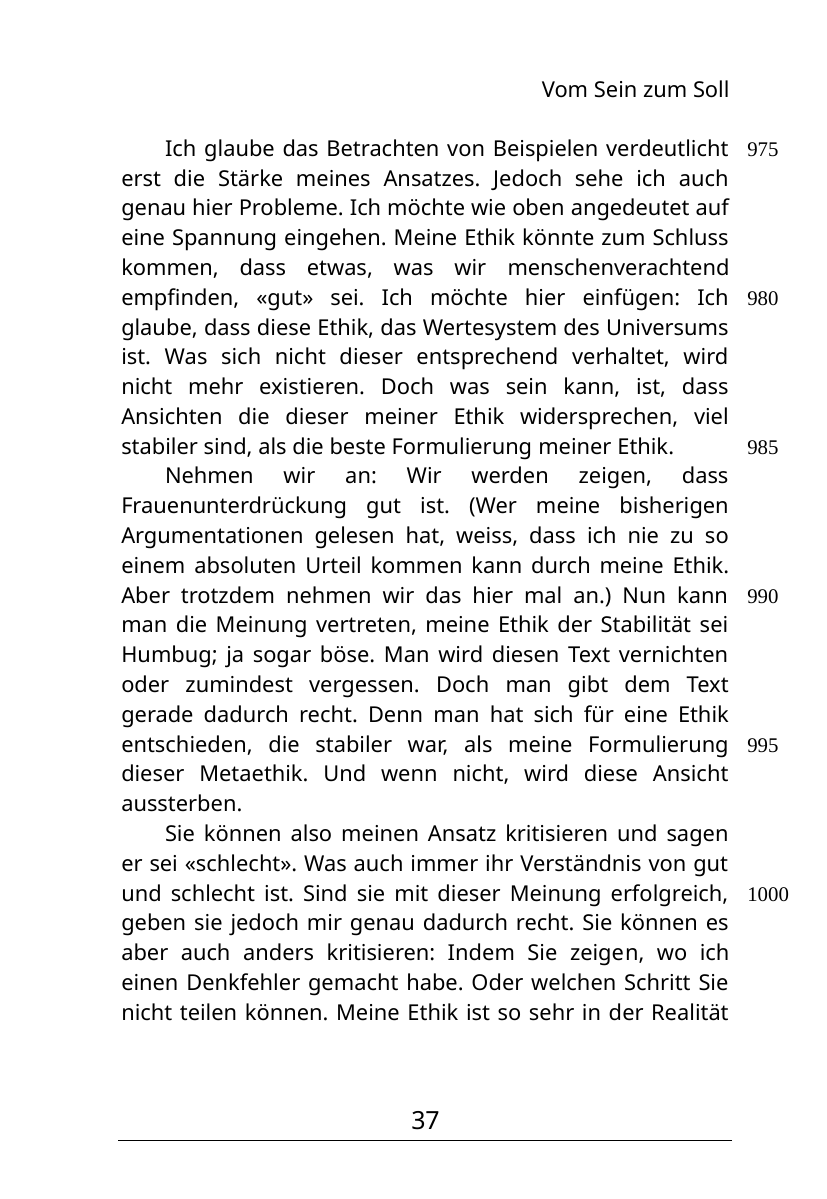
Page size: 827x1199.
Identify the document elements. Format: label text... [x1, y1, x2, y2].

text Nehmen wir an: Wir werden zeigen, dass Frauenunterdrückung gut ist. (Wer meine bisherigen Argumentationen gelesen hat, weiss, dass ich nie zu so einem absoluten Urteil kommen kann durch meine Ethik. Aber trotzdem nehmen wir das hier mal an.) Nun kann man die Meinung vertreten, meine Ethik der Stabilität sei Humbug; ja sogar böse. Man wird diesen Text vernichten oder zumindest vergessen. Doch man gibt dem Text gerade dadurch recht. Denn man hat sich für eine Ethik entschieden, die stabiler war, als meine Formulierung dieser Metaethik. Und wenn nicht, wird diese Ansicht aussterben. [121, 460, 729, 818]
text Ich glaube das Betrachten von Beispielen verdeutlicht erst die Stärke meines Ansatzes. Jedoch sehe ich auch genau hier Probleme. Ich möchte wie oben angedeutet auf eine Spannung eingehen. Meine Ethik könnte zum Schluss kommen, dass etwas, was wir menschenverachtend empfinden, «gut» sei. Ich möchte hier einfügen: Ich glaube, dass diese Ethik, das Wertesystem des Universums ist. Was sich nicht dieser entsprechend verhaltet, wird nicht mehr existieren. Doch was sein kann, ist, dass Ansichten die dieser meiner Ethik widersprechen, viel stabiler sind, als die beste Formulierung meiner Ethik. [121, 133, 729, 460]
text Sie können also meinen Ansatz kritisieren und sagen er sei «schlecht». Was auch immer ihr Verständnis von gut und schlecht ist. Sind sie mit dieser Meinung erfolgreich, geben sie jedoch mir genau dadurch recht. Sie können es aber auch anders kritisieren: Indem Sie zeigen, wo ich einen Denkfehler gemacht habe. Oder welchen Schritt Sie nicht teilen können. Meine Ethik ist so sehr in der Realität [121, 818, 729, 1026]
